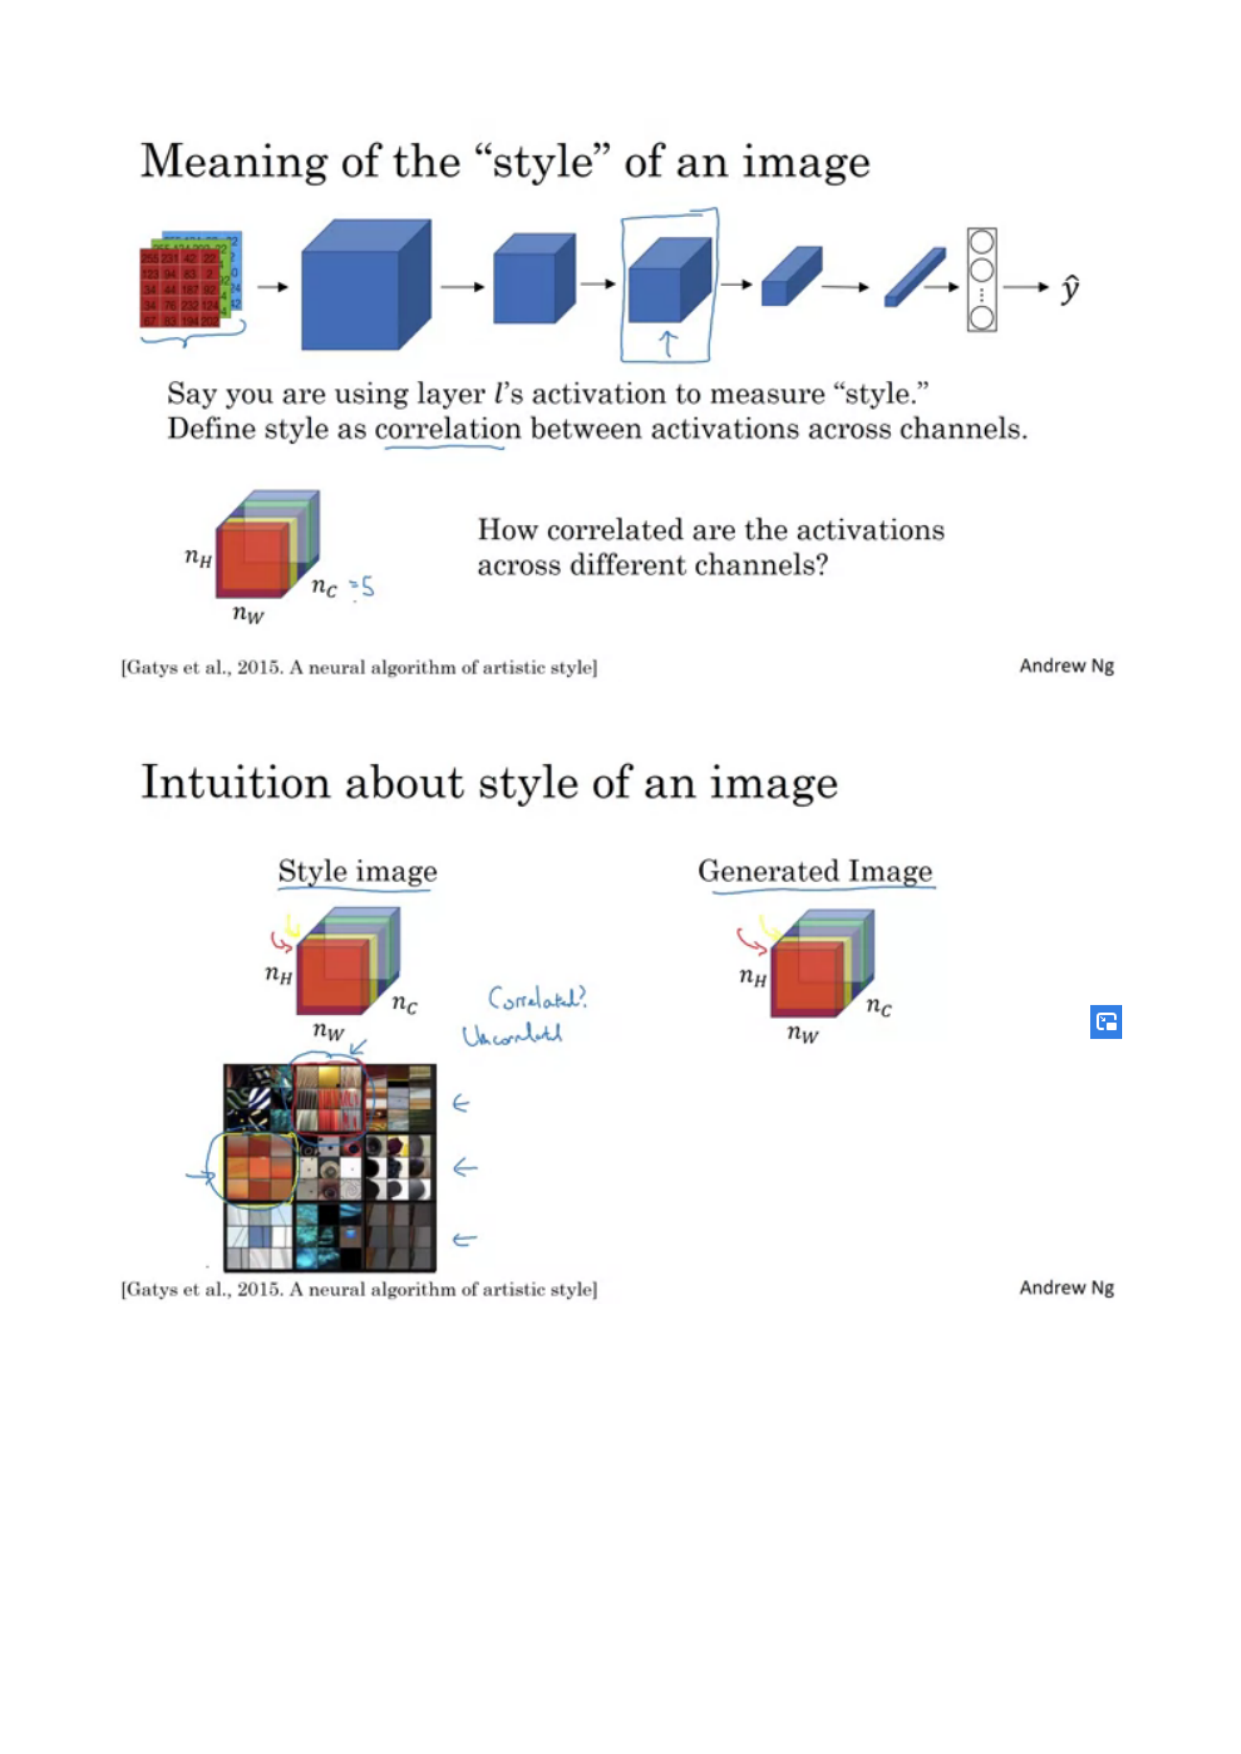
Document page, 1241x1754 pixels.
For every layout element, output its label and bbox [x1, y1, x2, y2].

picture [118, 739, 1123, 1304]
picture [118, 118, 1123, 682]
